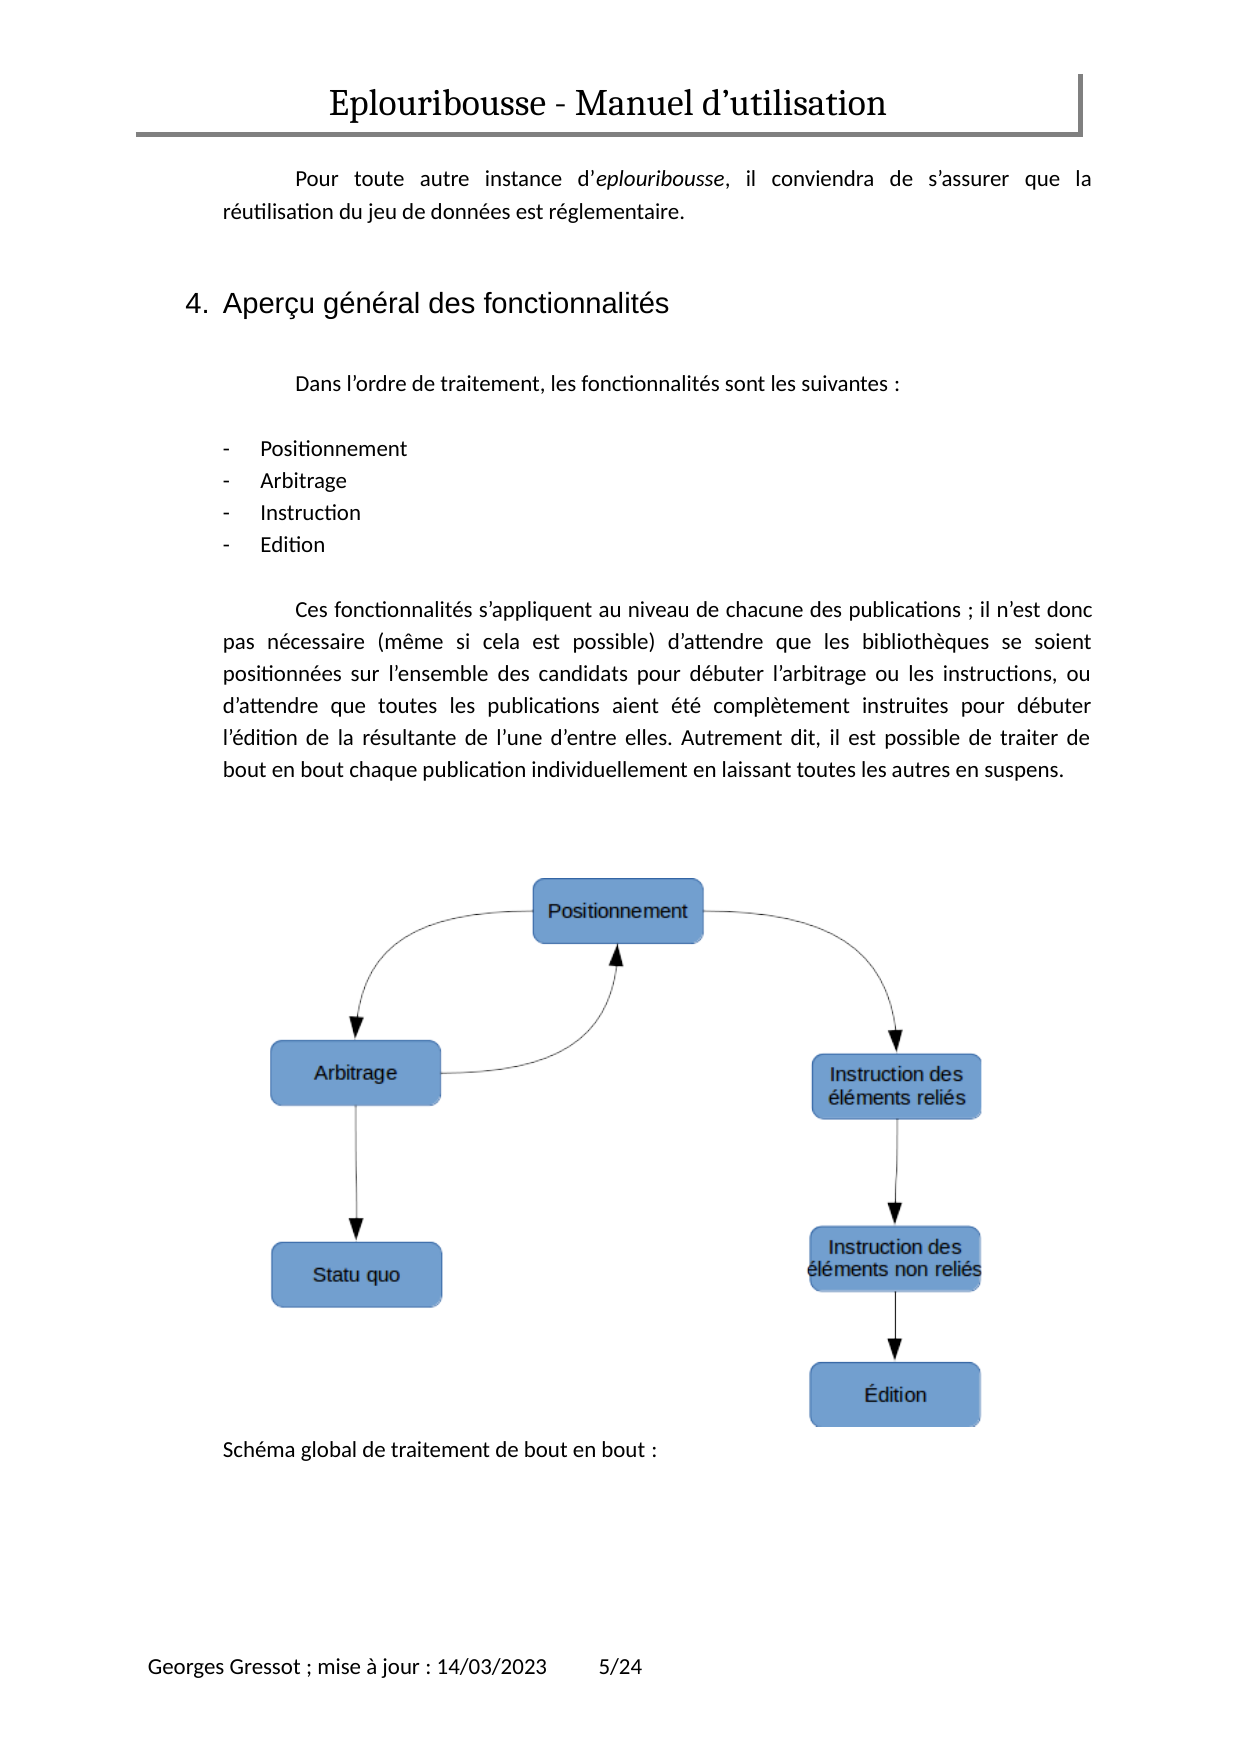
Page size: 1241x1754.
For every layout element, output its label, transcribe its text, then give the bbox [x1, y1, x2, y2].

list Dans l’ordre de traitement, les fonctionnalités sont les suivantes : [223, 369, 1093, 397]
picture [270, 878, 982, 1427]
list Ces fonctionnalités s’appliquent au niveau de chacune des publications ; il n’est donc pas nécessaire (même si cela est possible) d’attendre que les bibliothèques se soient positionnées sur l’ensemble des candidats pour débuter l’arbitrage ou les instructions, ou d’attendre que toutes les publications aient été complètement instruites pour débuter l’édition de la résultante de l’une d’entre elles. Autrement dit, il est possible de traiter de bout en bout chaque publication individuellement en laissant toutes les autres en suspens. [223, 595, 1093, 784]
list Pour toute autre instance d’eplouribousse, il conviendra de s’assurer que la réutilisation du jeu de données est réglementaire. [223, 164, 1093, 225]
list Edition [223, 530, 1093, 558]
list Arbitrage [223, 466, 1093, 494]
list Schéma global de traitement de bout en bout : [223, 852, 1093, 1463]
list Positionnement [223, 434, 1093, 462]
list Instruction [223, 498, 1093, 526]
subtitle Aperçu général des fonctionnalités [185, 286, 1093, 320]
